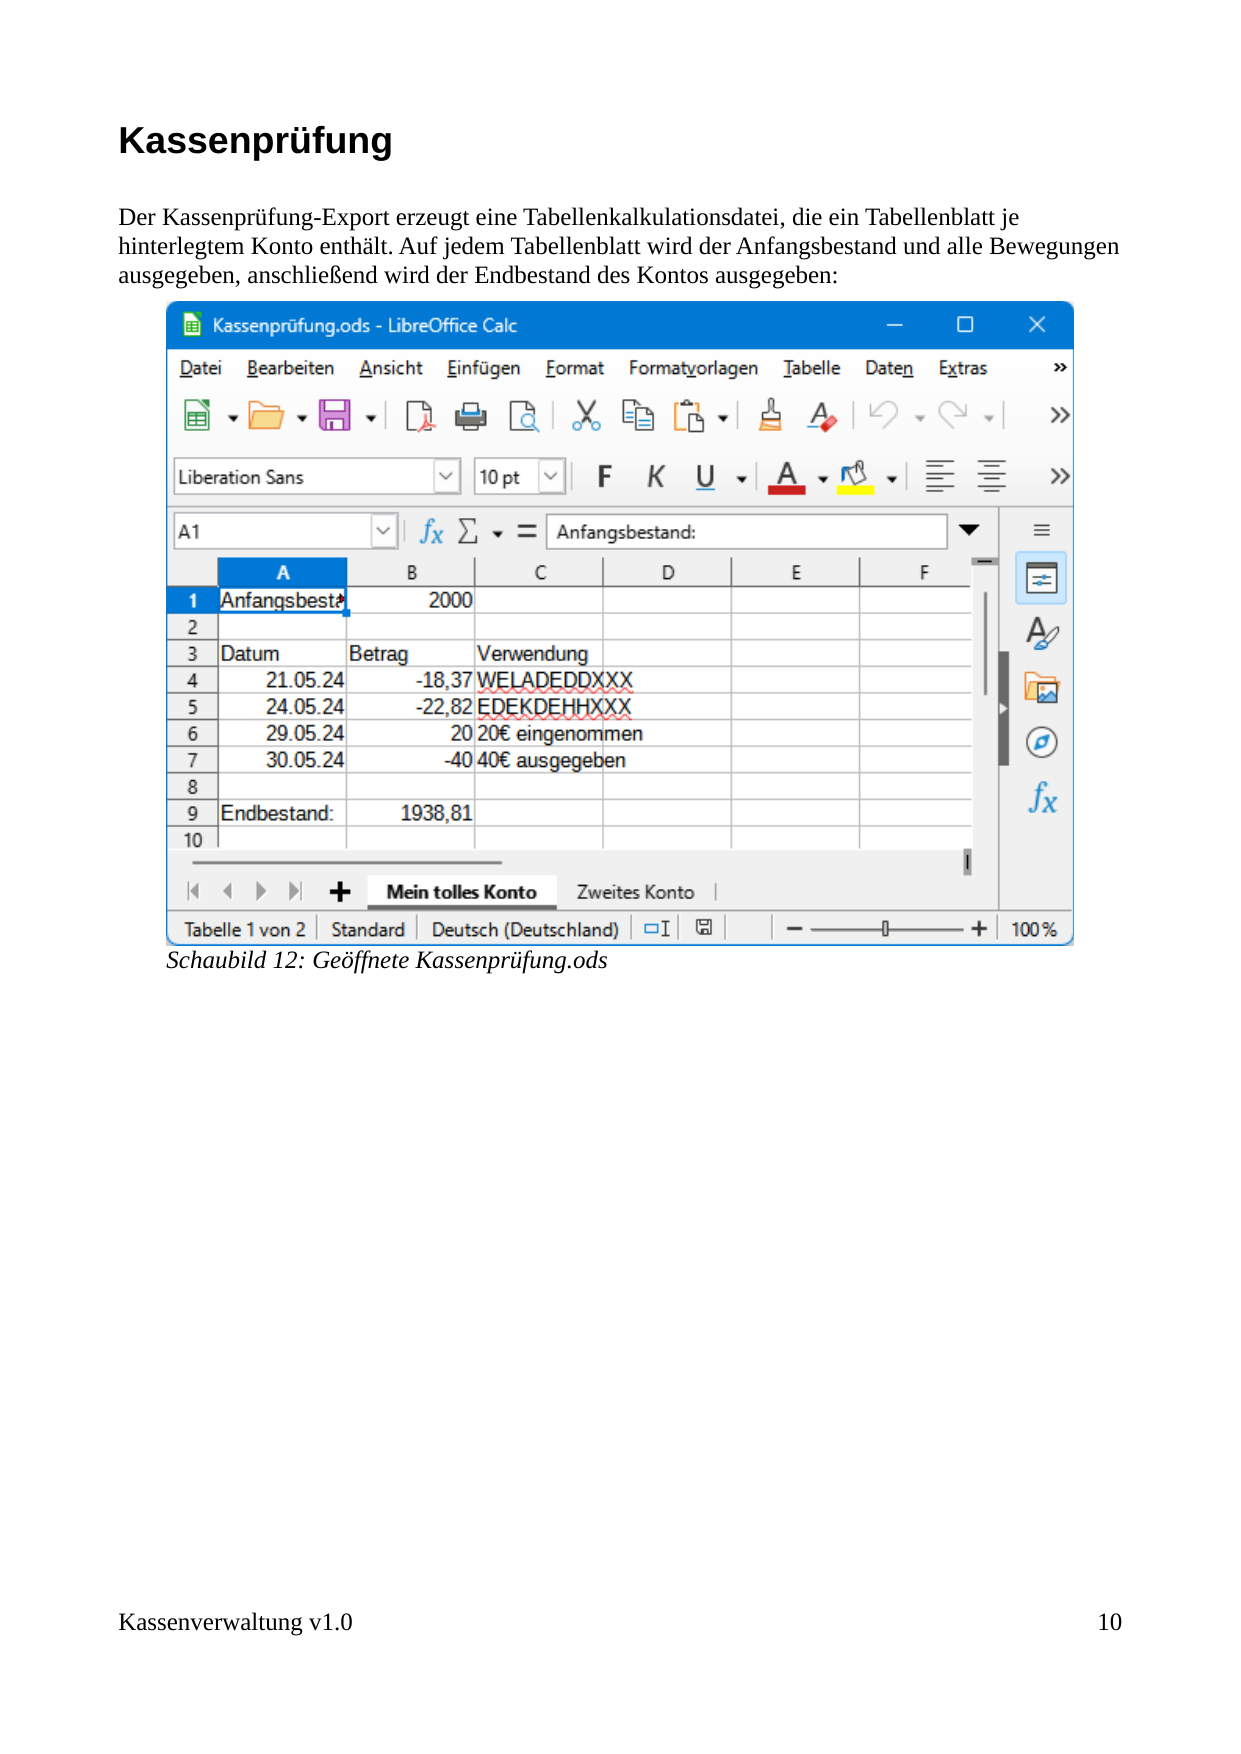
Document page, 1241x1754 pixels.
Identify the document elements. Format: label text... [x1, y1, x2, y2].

picture [166, 301, 1074, 946]
text Schaubild 12: Geöffnete Kassenprüfung.ods [166, 946, 1074, 974]
subtitle Kassenprüfung [118, 118, 1122, 161]
text Der Kassenprüfung-Export erzeugt eine Tabellenkalkulationsdatei, die ein Tabellenblatt je hinterlegtem Konto enthält. Auf jedem Tabellenblatt wird der Anfangsbestand und alle Bewegungen ausgegeben, anschließend wird der Endbestand des Kontos ausgegeben: [118, 202, 1122, 289]
